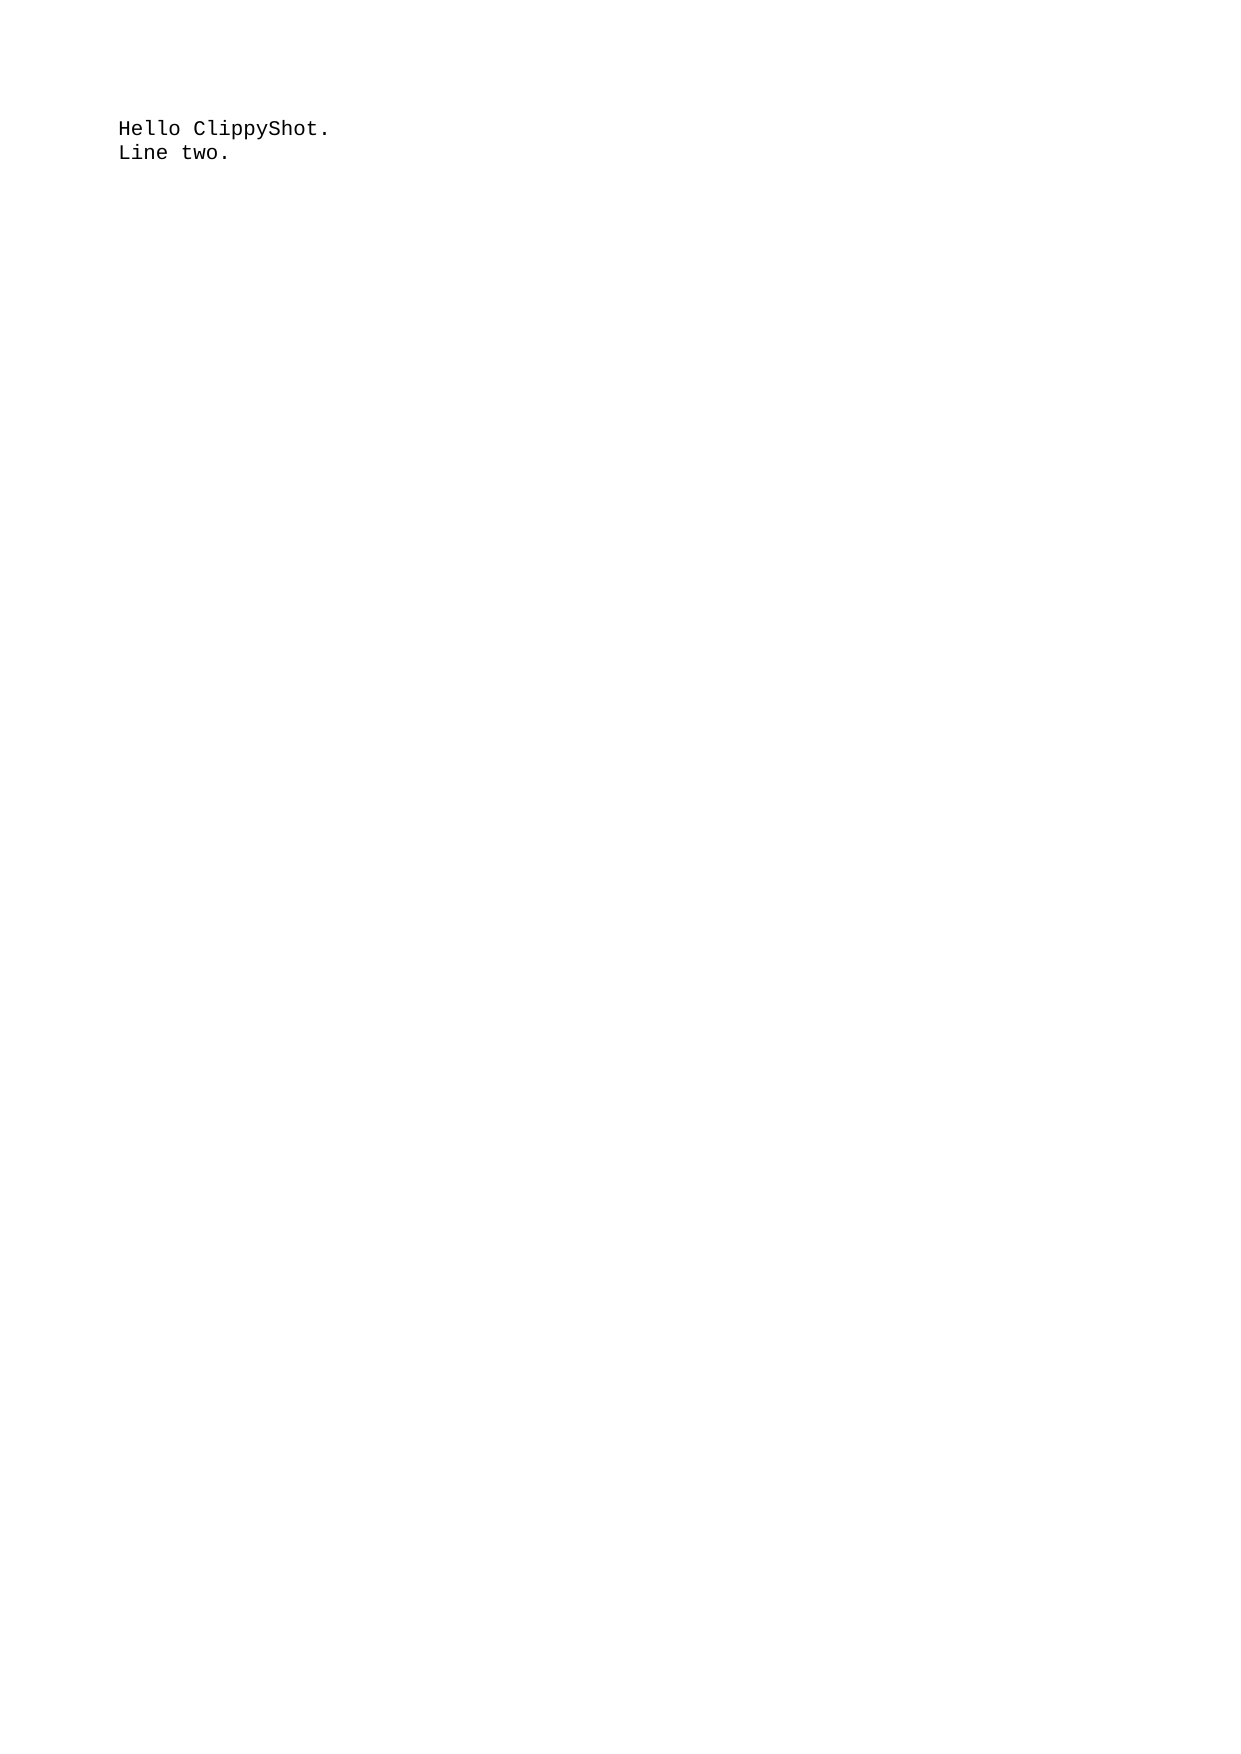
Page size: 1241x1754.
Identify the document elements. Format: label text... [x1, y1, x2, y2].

text Hello ClippyShot. [118, 118, 1122, 142]
text Line two. [118, 142, 1122, 165]
